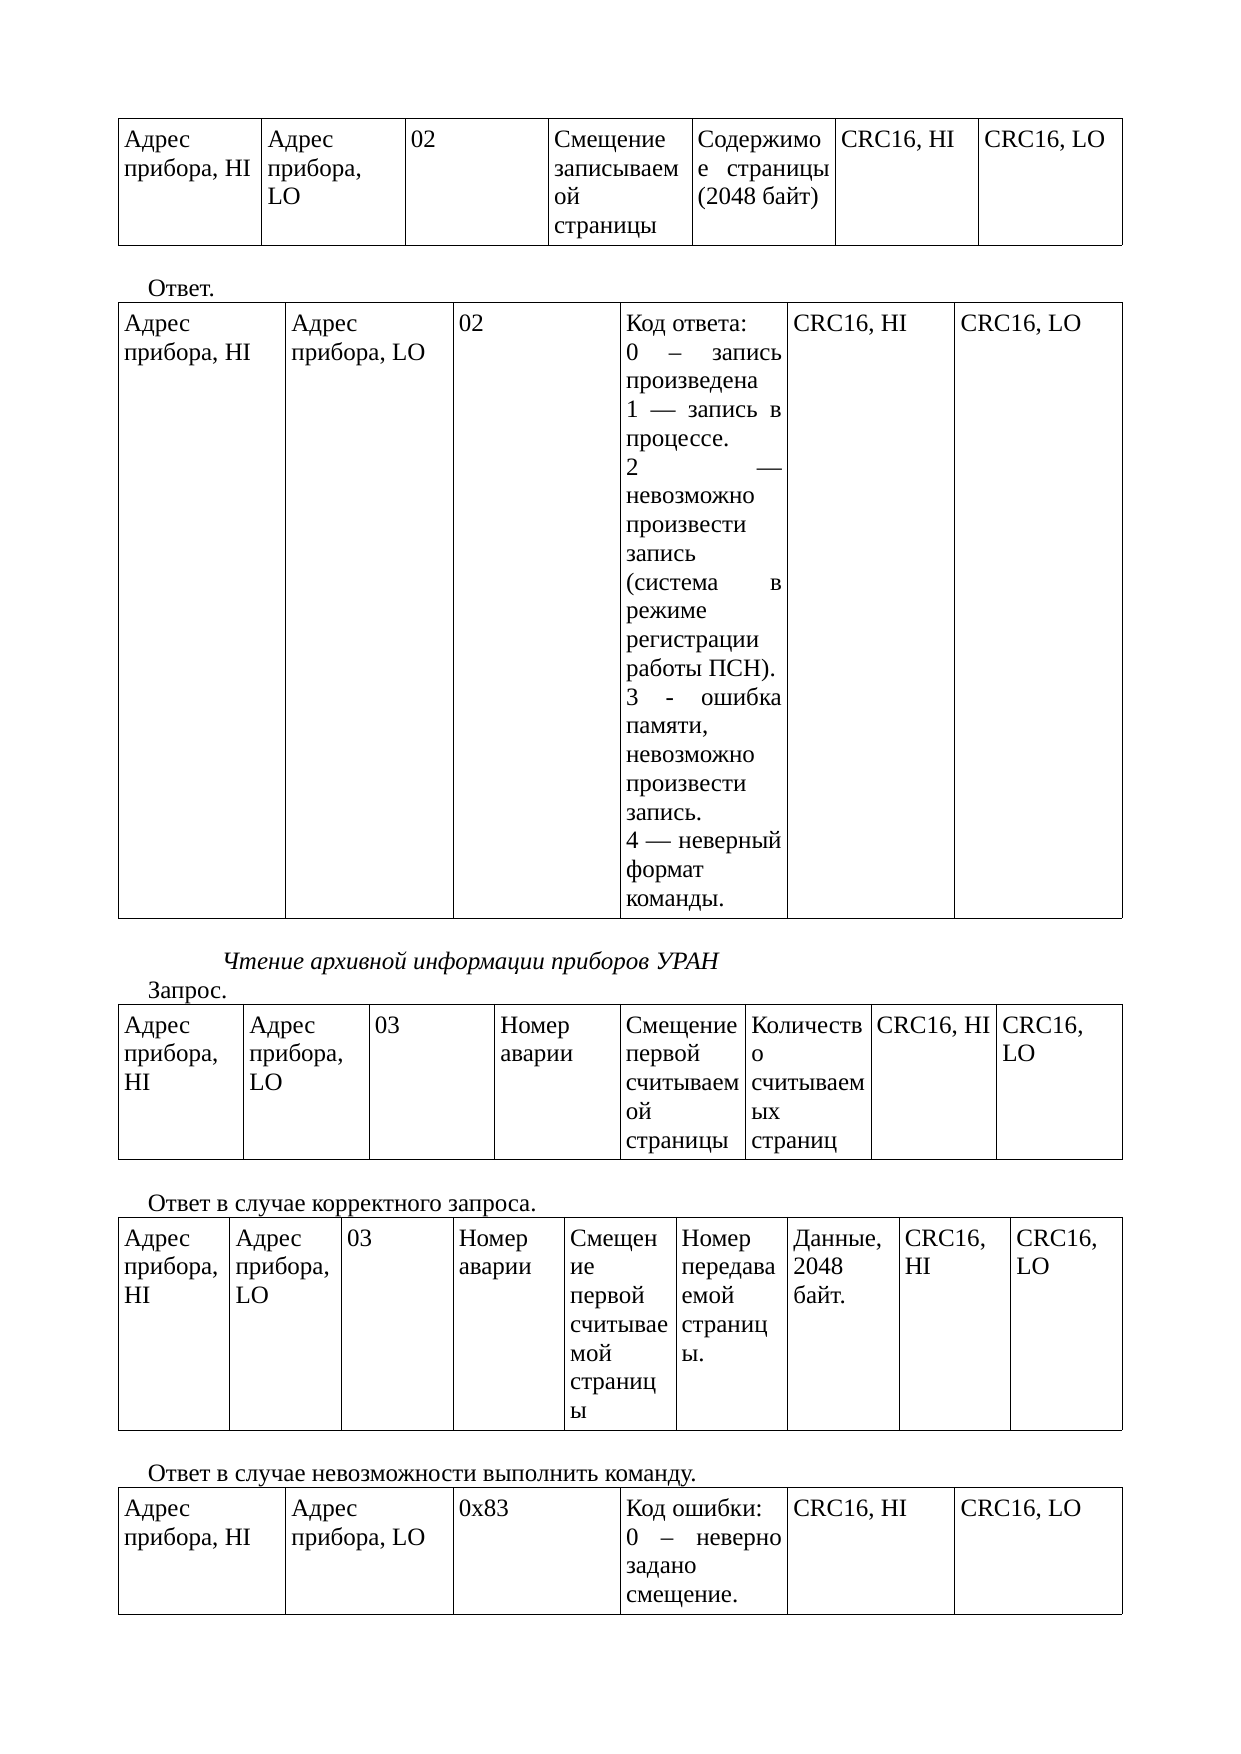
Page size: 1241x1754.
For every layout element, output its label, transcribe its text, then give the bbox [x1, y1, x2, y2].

table_header CRC16, HI [872, 1005, 996, 1159]
table_header CRC16, LO [979, 119, 1122, 245]
table_header CRC16, LO [955, 303, 1122, 918]
table_header Смещение первой считываемой страницы [565, 1218, 676, 1430]
table_header CRC16, LO [1011, 1218, 1122, 1430]
table_header Смещение первой считываемой страницы [621, 1005, 745, 1159]
table_header Адрес прибора, HI [119, 1005, 243, 1159]
table_header Адрес прибора, HI [119, 1488, 285, 1614]
table_header 03 [342, 1218, 453, 1430]
table_header 0x83 [454, 1488, 620, 1614]
table_header Адрес прибора, LO [286, 1488, 453, 1614]
text Ответ в случае невозможности выполнить команду. [148, 1458, 1122, 1487]
table_header Данные, 2048 байт. [788, 1218, 899, 1430]
table_header 02 [454, 303, 620, 918]
table_header Номер аварии [454, 1218, 564, 1430]
table_header CRC16, HI [836, 119, 978, 245]
text Ответ. [148, 273, 1122, 302]
table_header Адрес прибора, LO [286, 303, 453, 918]
table_header CRC16, HI [788, 303, 954, 918]
table_header Количество считываемых страниц [746, 1005, 871, 1159]
table_header 02 [406, 119, 548, 245]
table_header 03 [370, 1005, 494, 1159]
table_header Содержимое страницы (2048 байт) [693, 119, 835, 245]
table_header Адрес прибора, LO [230, 1218, 341, 1430]
table_header Адрес прибора, LO [244, 1005, 369, 1159]
table_header Смещение записываемой страницы [549, 119, 692, 245]
table_header CRC16, HI [788, 1488, 954, 1614]
table_header Код ответа: 0 – запись произведена 1 — запись в процессе. 2 — невозможно произвести запись (система в режиме регистрации работы ПСН). 3 - ошибка памяти, невозможно произвести запись. 4 — неверный формат команды. [621, 303, 787, 918]
table_header CRC16, HI [900, 1218, 1010, 1430]
text Ответ в случае корректного запроса. [148, 1188, 1122, 1217]
table_header CRC16, LO [997, 1005, 1122, 1159]
table_header Код ошибки: 0 – неверно задано смещение. [621, 1488, 787, 1614]
table_header Номер передаваемой страницы. [677, 1218, 787, 1430]
table_header CRC16, LO [955, 1488, 1122, 1614]
table_header Адрес прибора, LO [262, 119, 405, 245]
table_header Адрес прибора, HI [119, 1218, 229, 1430]
table_header Номер аварии [495, 1005, 620, 1159]
text Чтение архивной информации приборов УРАН [148, 946, 1122, 975]
table_header Адрес прибора, HI [119, 119, 261, 245]
table_header Адрес прибора, HI [119, 303, 285, 918]
text Запрос. [148, 975, 1122, 1004]
